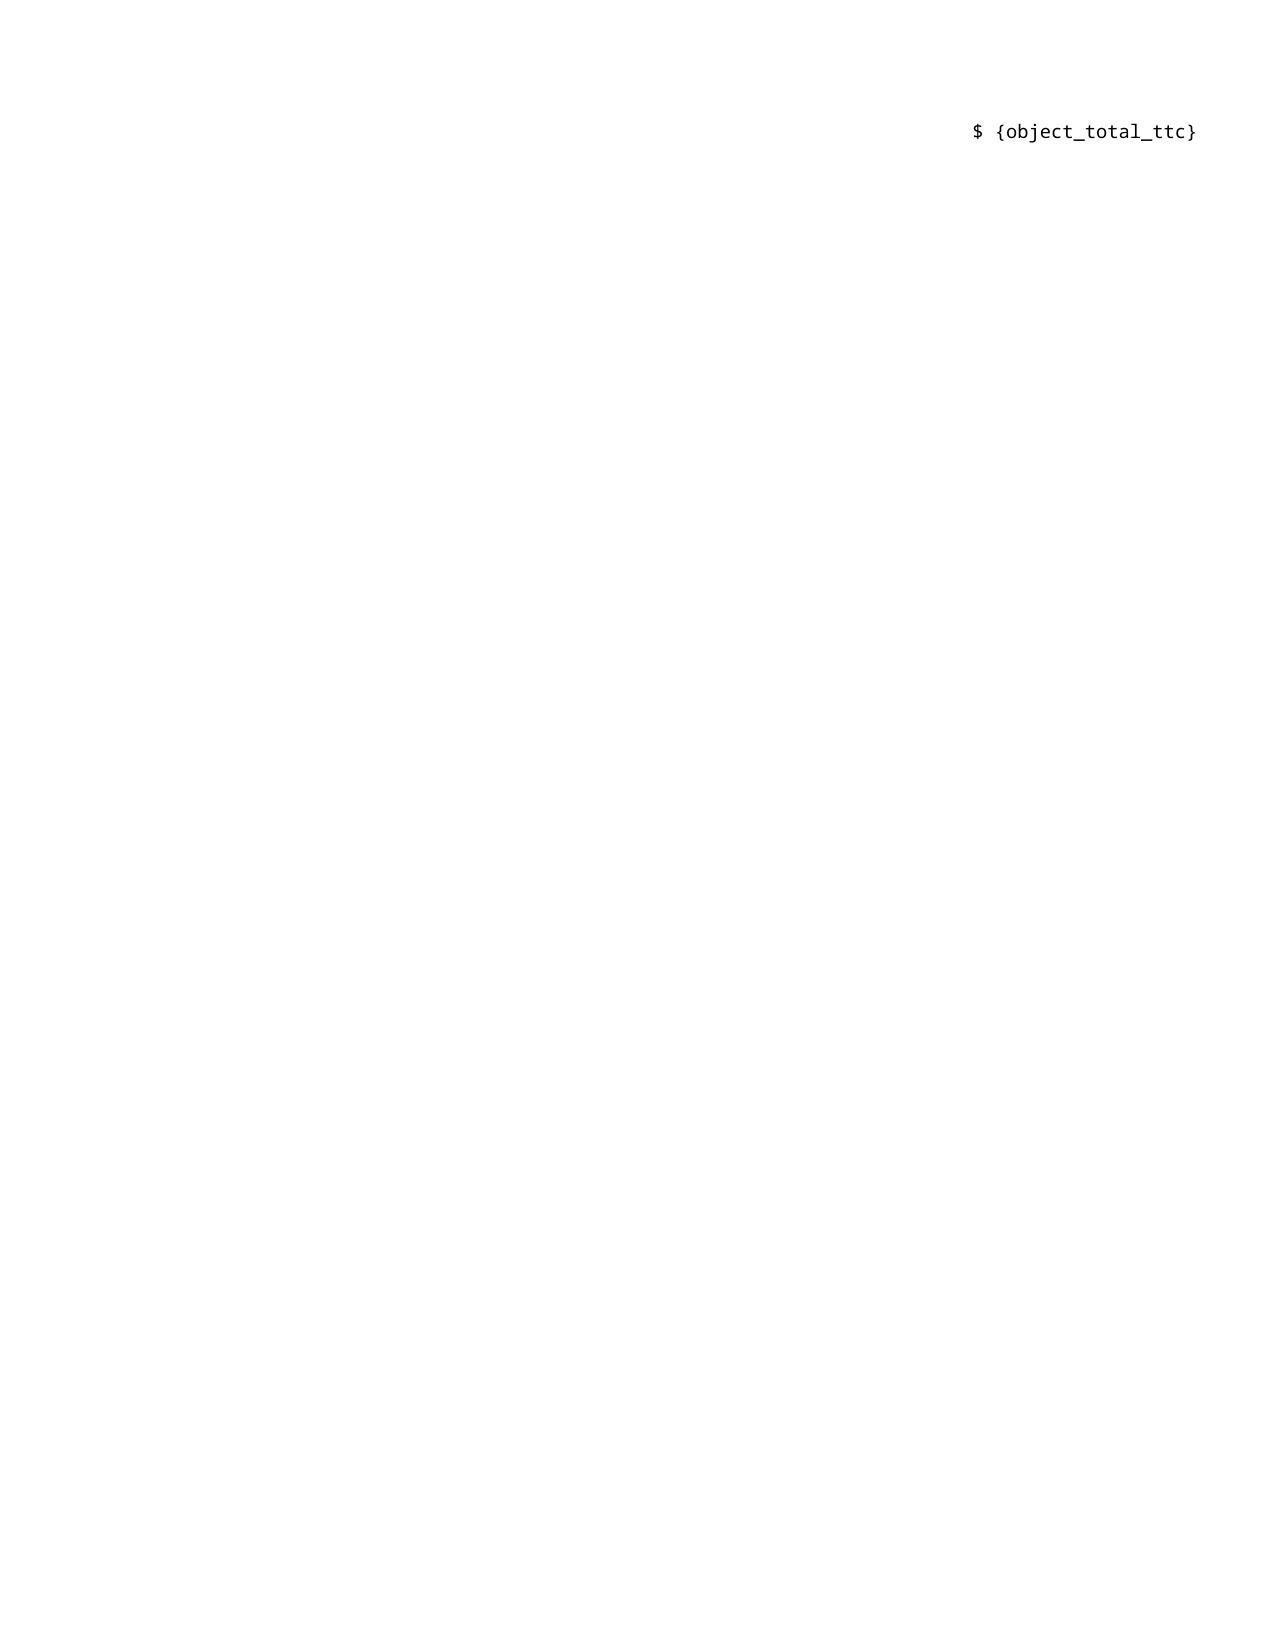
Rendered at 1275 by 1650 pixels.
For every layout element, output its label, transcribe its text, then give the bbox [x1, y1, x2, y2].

text $ {object_total_ttc} [118, 118, 1252, 144]
